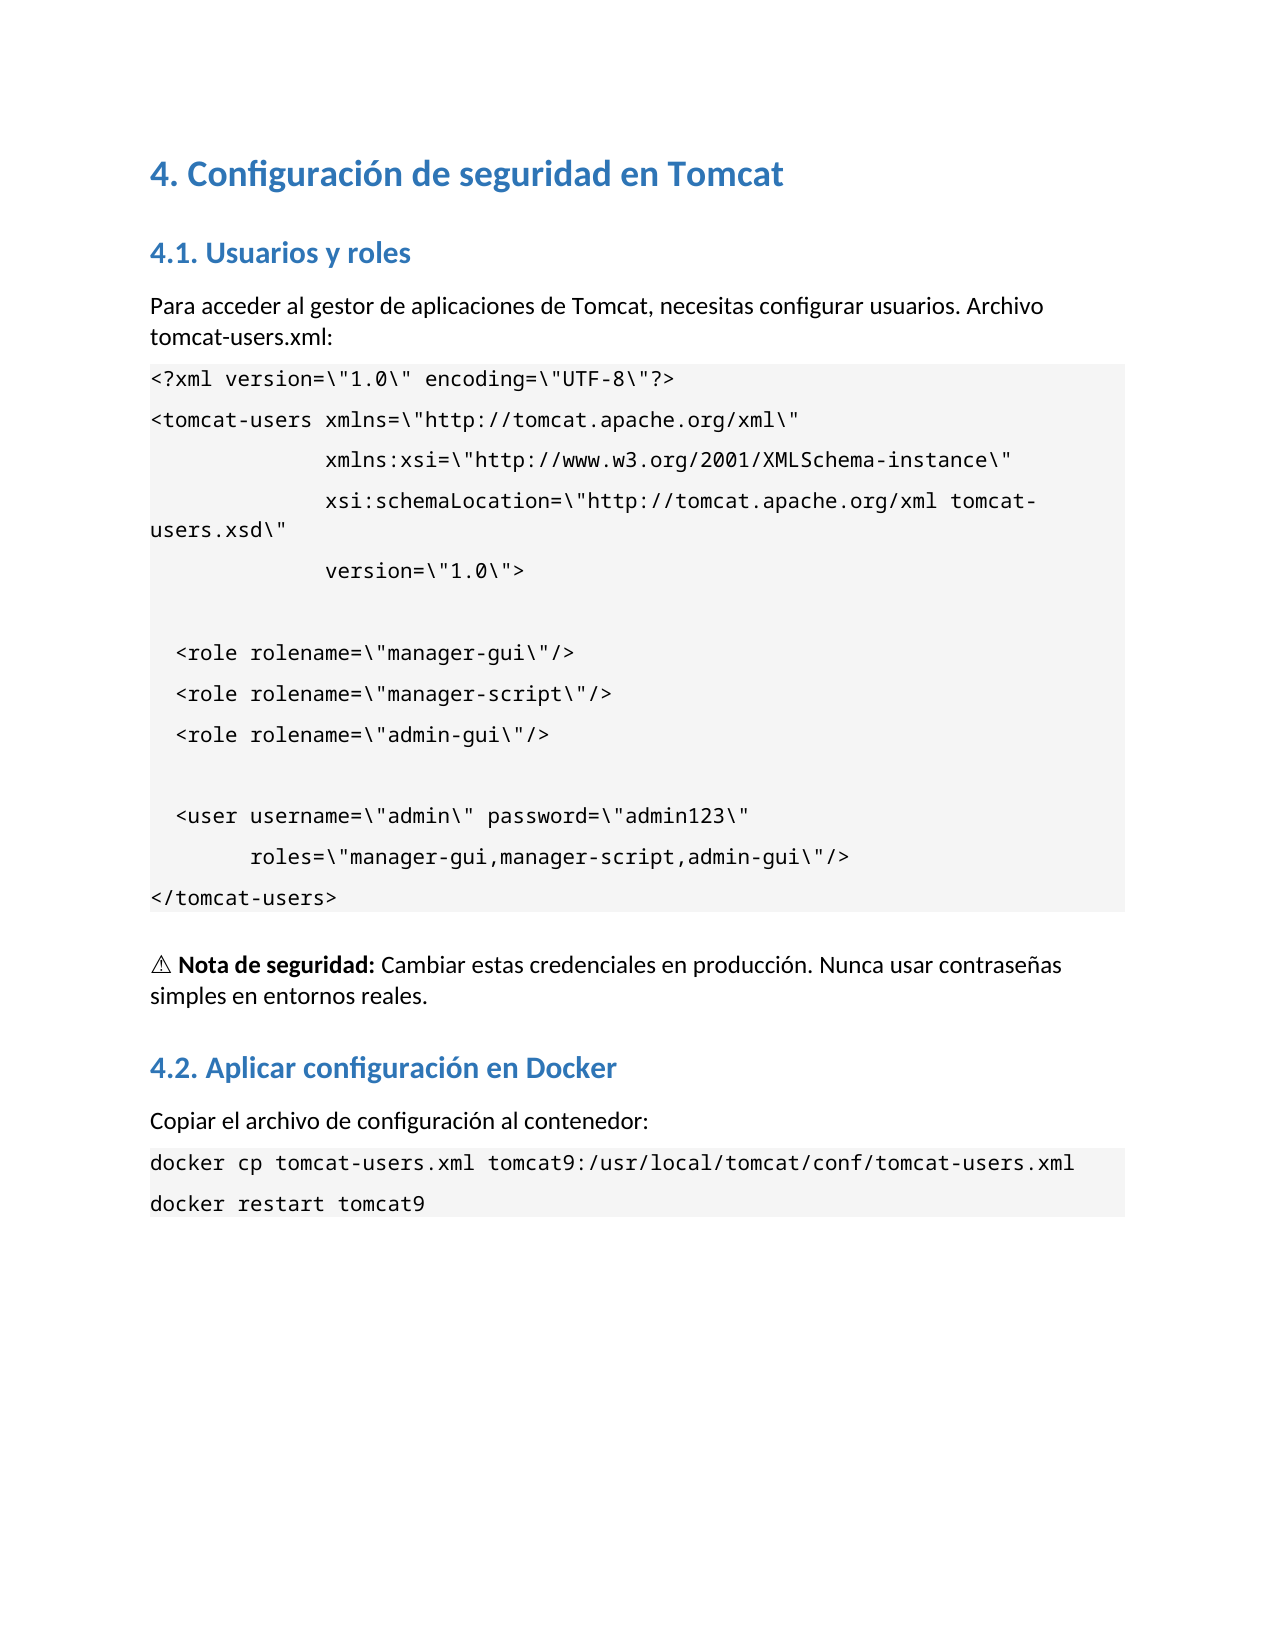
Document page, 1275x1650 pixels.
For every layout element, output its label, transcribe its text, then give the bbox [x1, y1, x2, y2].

subtitle 4.2. Aplicar configuración en Docker [150, 1048, 1125, 1086]
text Para acceder al gestor de aplicaciones de Tomcat, necesitas configurar usuarios. Archivo tomcat-users.xml: [150, 290, 1125, 351]
text <?xml version=\"1.0\" encoding=\"UTF-8\"?> [150, 364, 1125, 392]
text <role rolename=\"admin-gui\"/> [150, 720, 1125, 748]
text <user username=\"admin\" password=\"admin123\" [150, 802, 1125, 830]
subtitle 4. Configuración de seguridad en Tomcat [150, 150, 1125, 196]
text <role rolename=\"manager-gui\"/> [150, 638, 1125, 666]
text <role rolename=\"manager-script\"/> [150, 679, 1125, 707]
text Copiar el archivo de configuración al contenedor: [150, 1105, 1125, 1135]
text docker cp tomcat-users.xml tomcat9:/usr/local/tomcat/conf/tomcat-users.xml [150, 1148, 1125, 1176]
text roles=\"manager-gui,manager-script,admin-gui\"/> [150, 842, 1125, 871]
text xsi:schemaLocation=\"http://tomcat.apache.org/xml tomcat-users.xsd\" [150, 487, 1125, 543]
text docker restart tomcat9 [150, 1189, 1125, 1217]
text </tomcat-users> [150, 883, 1125, 912]
text <tomcat-users xmlns=\"http://tomcat.apache.org/xml\" [150, 405, 1125, 433]
text xmlns:xsi=\"http://www.w3.org/2001/XMLSchema-instance\" [150, 446, 1125, 474]
subtitle 4.1. Usuarios y roles [150, 233, 1125, 271]
text version=\"1.0\"> [150, 556, 1125, 584]
text ⚠️ Nota de seguridad: Cambiar estas credenciales en producción. Nunca usar contraseñas simples en entornos reales. [150, 949, 1125, 1010]
